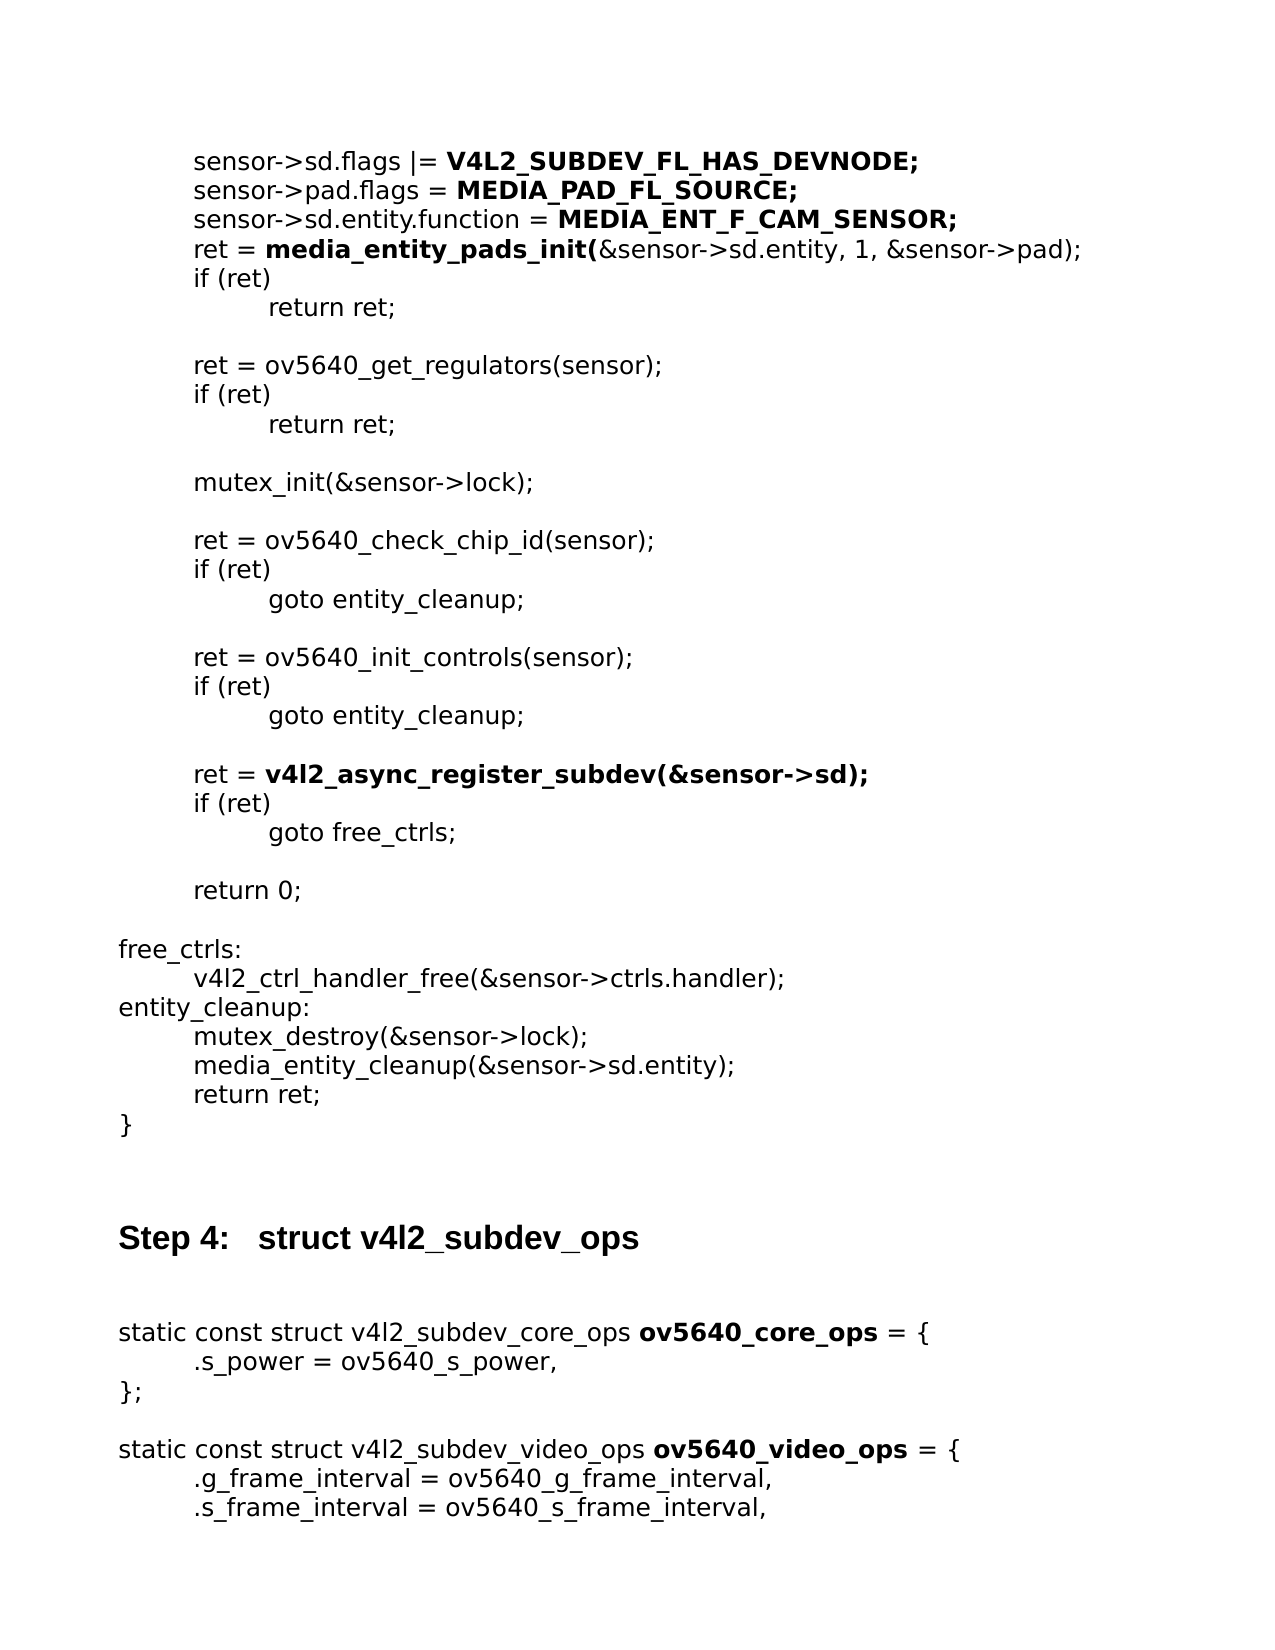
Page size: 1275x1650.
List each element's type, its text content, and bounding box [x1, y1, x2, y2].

text if (ret) [118, 556, 1157, 585]
text ret = v4l2_async_register_subdev(&sensor->sd); [118, 760, 1157, 789]
text if (ret) [118, 789, 1157, 818]
text ret = ov5640_check_chip_id(sensor); [118, 526, 1157, 556]
text if (ret) [118, 672, 1157, 701]
text v4l2_ctrl_handler_free(&sensor->ctrls.handler); [118, 964, 1157, 993]
text static const struct v4l2_subdev_video_ops ov5640_video_ops = { [118, 1435, 1157, 1464]
text goto entity_cleanup; [118, 585, 1157, 614]
text .s_frame_interval = ov5640_s_frame_interval, [118, 1493, 1157, 1522]
text entity_cleanup: [118, 993, 1157, 1022]
text .s_power = ov5640_s_power, [118, 1347, 1157, 1377]
text return ret; [118, 293, 1157, 322]
subtitle Step 4: struct v4l2_subdev_ops [118, 1218, 1157, 1257]
text free_ctrls: [118, 935, 1157, 964]
text media_entity_cleanup(&sensor->sd.entity); [118, 1051, 1157, 1081]
text static const struct v4l2_subdev_core_ops ov5640_core_ops = { [118, 1318, 1157, 1347]
text if (ret) [118, 264, 1157, 293]
text .g_frame_interval = ov5640_g_frame_interval, [118, 1464, 1157, 1493]
text sensor->sd.flags |= V4L2_SUBDEV_FL_HAS_DEVNODE; [118, 147, 1157, 176]
text return ret; [118, 1081, 1157, 1110]
text goto entity_cleanup; [118, 701, 1157, 731]
text ret = ov5640_init_controls(sensor); [118, 643, 1157, 672]
text ret = media_entity_pads_init(&sensor->sd.entity, 1, &sensor->pad); [118, 235, 1157, 264]
text mutex_init(&sensor->lock); [118, 468, 1157, 497]
text sensor->sd.entity.function = MEDIA_ENT_F_CAM_SENSOR; [118, 206, 1157, 235]
text } [118, 1110, 1157, 1139]
text goto free_ctrls; [118, 818, 1157, 847]
text if (ret) [118, 381, 1157, 410]
text ret = ov5640_get_regulators(sensor); [118, 351, 1157, 381]
text return 0; [118, 876, 1157, 906]
text sensor->pad.flags = MEDIA_PAD_FL_SOURCE; [118, 176, 1157, 206]
text return ret; [118, 410, 1157, 439]
text }; [118, 1377, 1157, 1406]
text mutex_destroy(&sensor->lock); [118, 1022, 1157, 1051]
